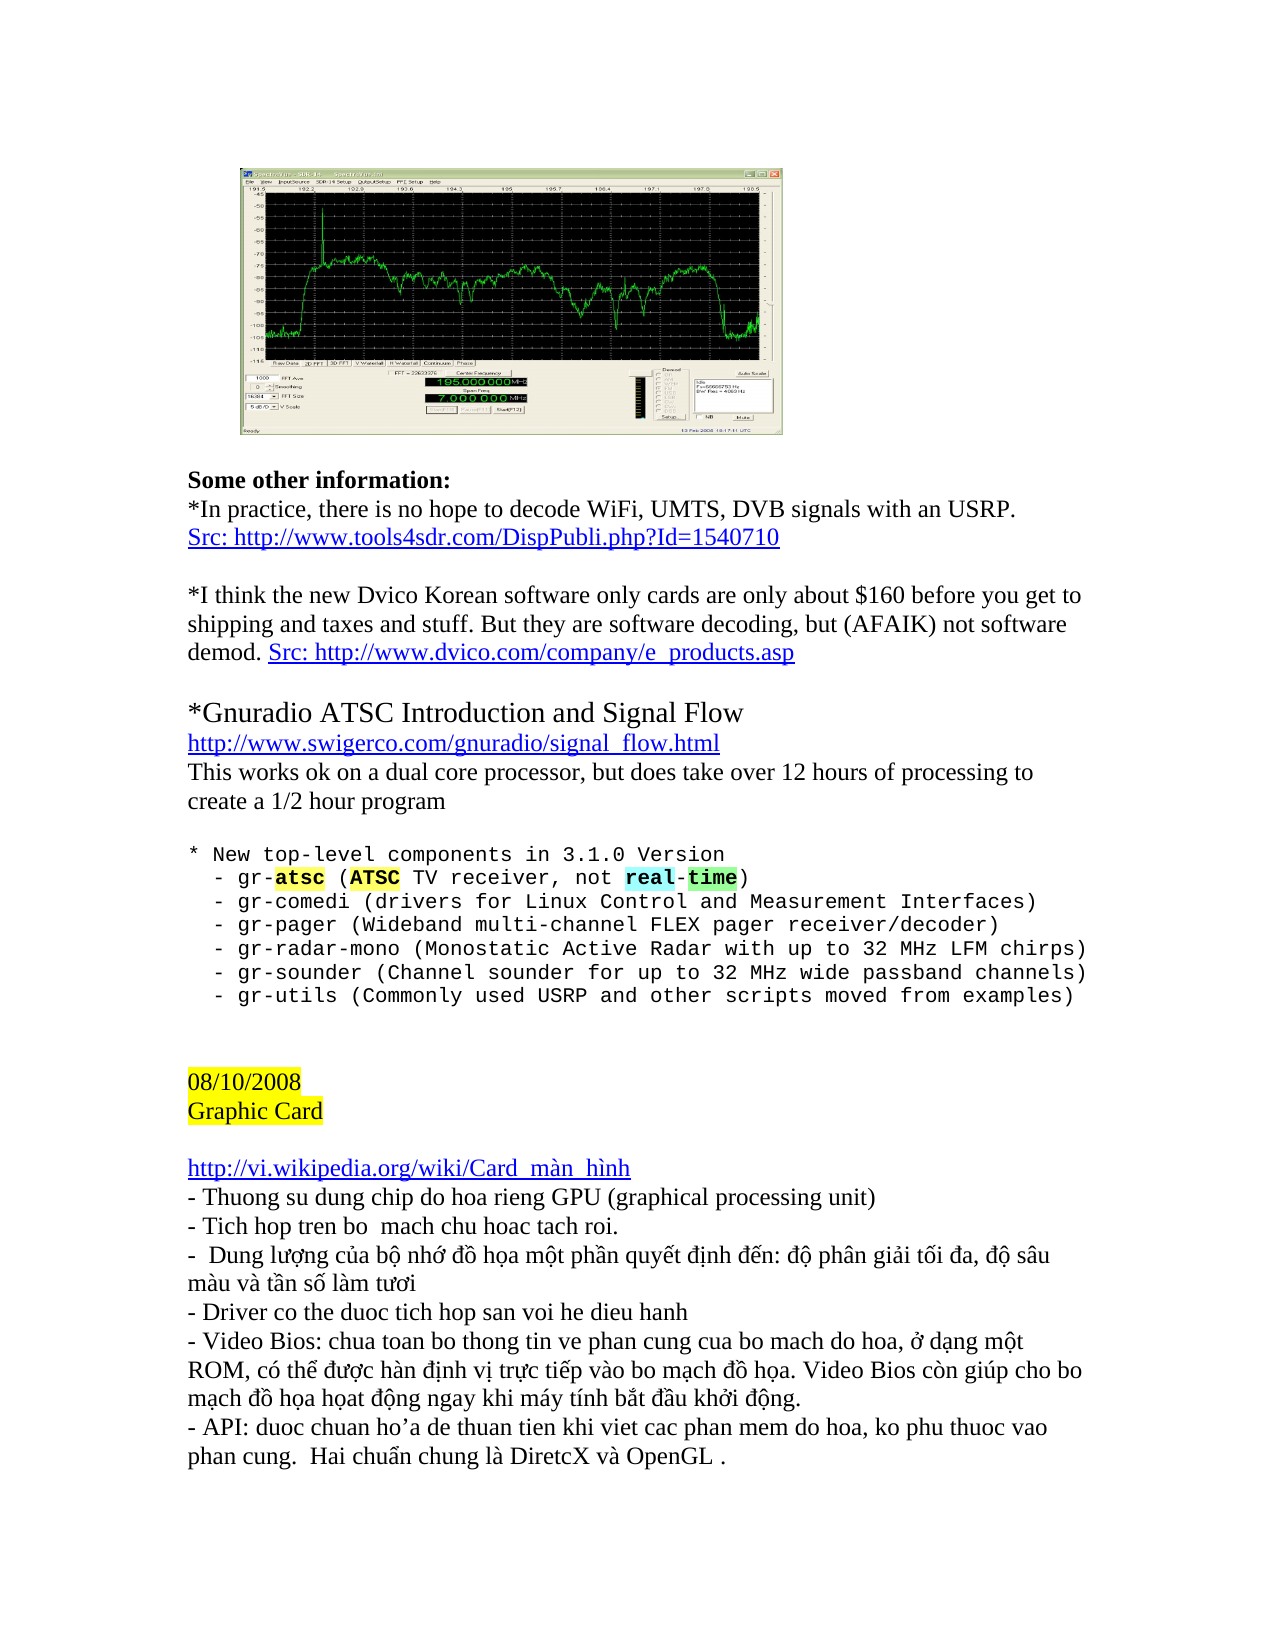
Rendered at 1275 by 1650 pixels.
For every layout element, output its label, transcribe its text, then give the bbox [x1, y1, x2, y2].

text - Dung lượng của bộ nhớ đồ họa một phần quyết định đến: độ phân giải tối đa, độ sâu màu và tần số làm tươi [187, 1240, 1087, 1297]
text - Video Bios: chua toan bo thong tin ve phan cung cua bo mach do hoa, ở dạng một ROM, có thể được hàn định vị trực tiếp vào bo mạch đồ họa. Video Bios còn giúp cho bo mạch đồ họa họat động ngay khi máy tính bắt đầu khởi động. [187, 1326, 1087, 1412]
text - gr-sounder (Channel sounder for up to 32 MHz wide passband channels) [187, 962, 1087, 985]
text - gr-radar-mono (Monostatic Active Radar with up to 32 MHz LFM chirps) [187, 938, 1087, 962]
text - API: duoc chuan ho’a de thuan tien khi viet cac phan mem do hoa, ko phu thuoc vao phan cung. Hai chuẩn chung là DiretcX và OpenGL . [187, 1412, 1087, 1470]
text - gr-utils (Commonly used USRP and other scripts moved from examples) [187, 985, 1087, 1009]
text * New top-level components in 3.1.0 Version [187, 843, 1087, 867]
text Some other information: [187, 465, 1087, 494]
text *I think the new Dvico Korean software only cards are only about $160 before you get to shipping and taxes and stuff. But they are software decoding, but (AFAIK) not software demod. Src: http://www.dvico.com/company/e_products.asp [187, 580, 1087, 666]
text This works ok on a dual core processor, but does take over 12 hours of processing to create a 1/2 hour program [187, 757, 1087, 815]
text *Gnuradio ATSC Introduction and Signal Flow [187, 695, 1087, 728]
text - Thuong su dung chip do hoa rieng GPU (graphical processing unit) [187, 1182, 1087, 1211]
text http://www.swigerco.com/gnuradio/signal_flow.html [187, 728, 1087, 757]
text Src: http://www.tools4sdr.com/DispPubli.php?Id=1540710 [187, 522, 1087, 551]
text 08/10/2008 [187, 1067, 1087, 1096]
text *In practice, there is no hope to decode WiFi, UMTS, DVB signals with an USRP. [187, 494, 1087, 522]
picture [240, 168, 783, 435]
text - gr-comedi (drivers for Linux Control and Measurement Interfaces) [187, 891, 1087, 914]
text http://vi.wikipedia.org/wiki/Card_màn_hình [187, 1153, 1087, 1182]
text - gr-atsc (ATSC TV receiver, not real-time) [187, 867, 1087, 891]
text - Tich hop tren bo mach chu hoac tach roi. [187, 1211, 1087, 1240]
text - gr-pager (Wideband multi-channel FLEX pager receiver/decoder) [187, 914, 1087, 938]
text Graphic Card [187, 1096, 1087, 1125]
text - Driver co the duoc tich hop san voi he dieu hanh [187, 1297, 1087, 1326]
